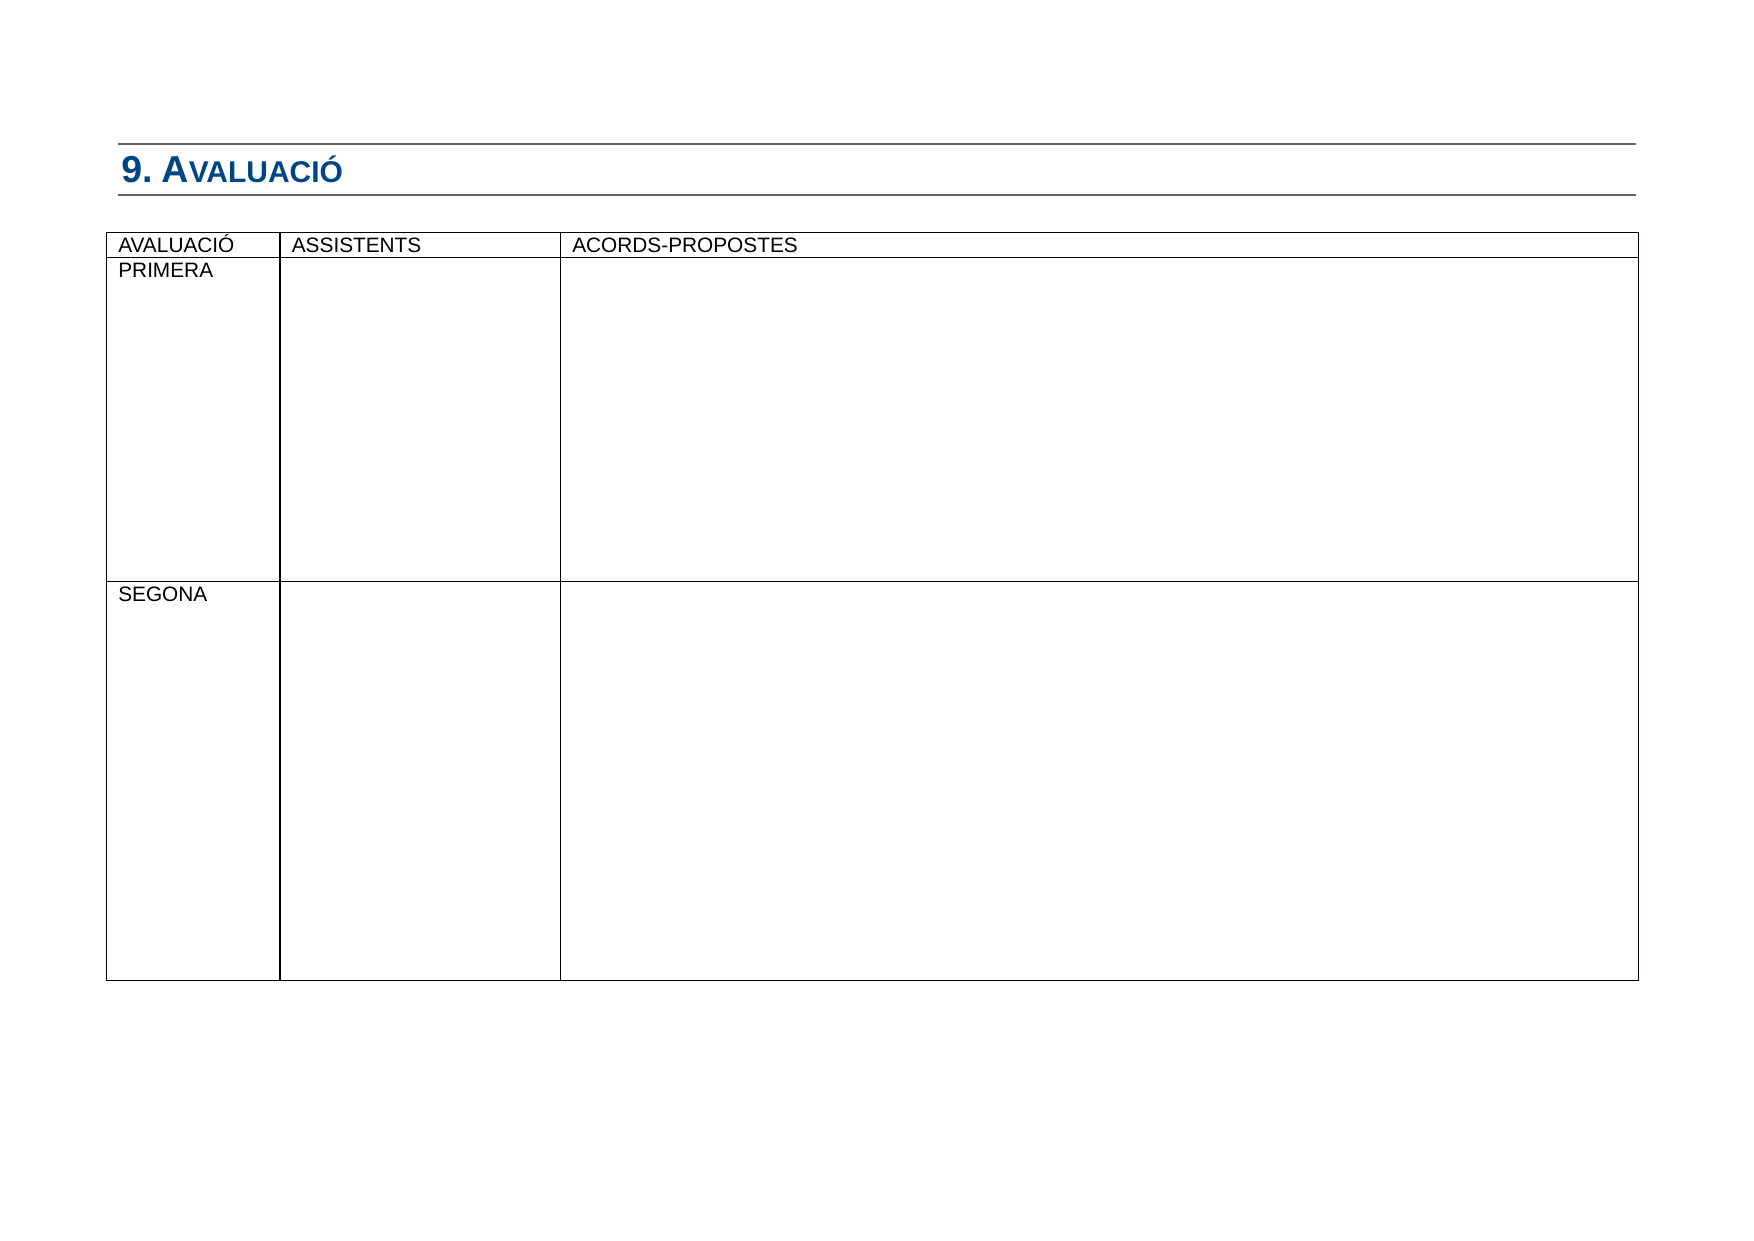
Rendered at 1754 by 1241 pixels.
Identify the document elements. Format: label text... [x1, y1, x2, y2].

table_header ACORDS-PROPOSTES [561, 233, 1638, 257]
table_cell [281, 582, 560, 980]
table_header ASSISTENTS [281, 233, 560, 257]
table_cell [561, 582, 1638, 980]
title 9. Avaluació [118, 145, 1636, 194]
table_header AVALUACIÓ [107, 233, 279, 257]
table_cell [281, 258, 560, 581]
table_cell [561, 258, 1638, 581]
table_cell SEGONA [107, 582, 279, 980]
table_cell PRIMERA [107, 258, 279, 581]
